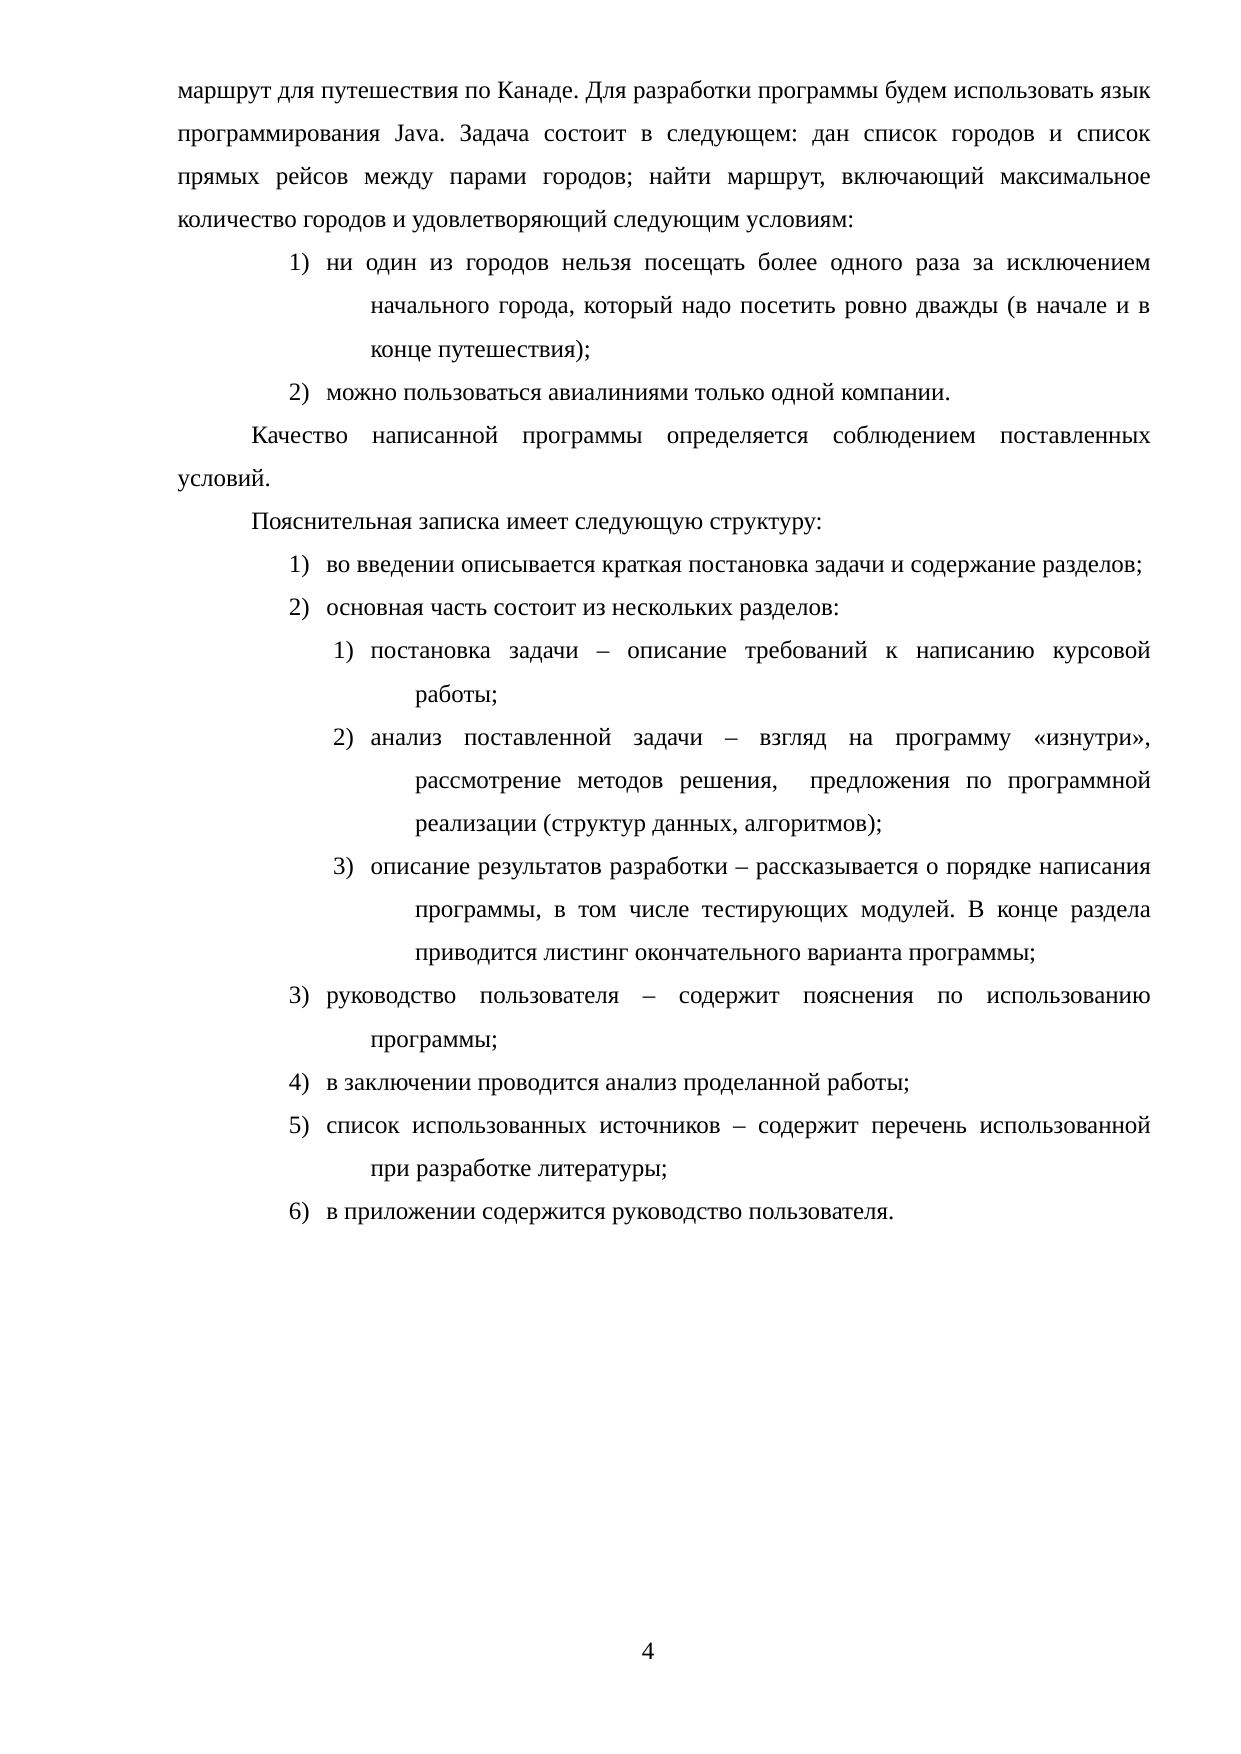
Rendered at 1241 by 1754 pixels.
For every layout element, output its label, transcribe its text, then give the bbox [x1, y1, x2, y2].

list постановка задачи – описание требований к написанию курсовой работы; [333, 636, 1152, 707]
list руководство пользователя – содержит пояснения по использованию программы; [288, 981, 1152, 1052]
list анализ поставленной задачи – взгляд на программу «изнутри», рассмотрение методов решения, предложения по программной реализации (структур данных, алгоритмов); [333, 722, 1152, 837]
text Пояснительная записка имеет следующую структуру: [177, 506, 1152, 535]
list в приложении содержится руководство пользователя. [288, 1196, 1152, 1225]
text маршрут для путешествия по Канаде. Для разработки программы будем использовать язык программирования Java. Задача состоит в следующем: дан список городов и список прямых рейсов между парами городов; найти маршрут, включающий максимальное количество городов и удовлетворяющий следующим условиям: [177, 75, 1152, 233]
list список использованных источников – содержит перечень использованной при разработке литературы; [288, 1110, 1152, 1182]
list основная часть состоит из нескольких разделов: [288, 592, 1152, 621]
list описание результатов разработки – рассказывается о порядке написания программы, в том числе тестирующих модулей. В конце раздела приводится листинг окончательного варианта программы; [333, 851, 1152, 966]
list в заключении проводится анализ проделанной работы; [288, 1067, 1152, 1096]
list ни один из городов нельзя посещать более одного раза за исключением начального города, который надо посетить ровно дважды (в начале и в конце путешествия); [288, 247, 1152, 362]
list во введении описывается краткая постановка задачи и содержание разделов; [288, 549, 1152, 578]
text Качество написанной программы определяется соблюдением поставленных условий. [177, 420, 1152, 492]
list можно пользоваться авиалиниями только одной компании. [288, 377, 1152, 406]
